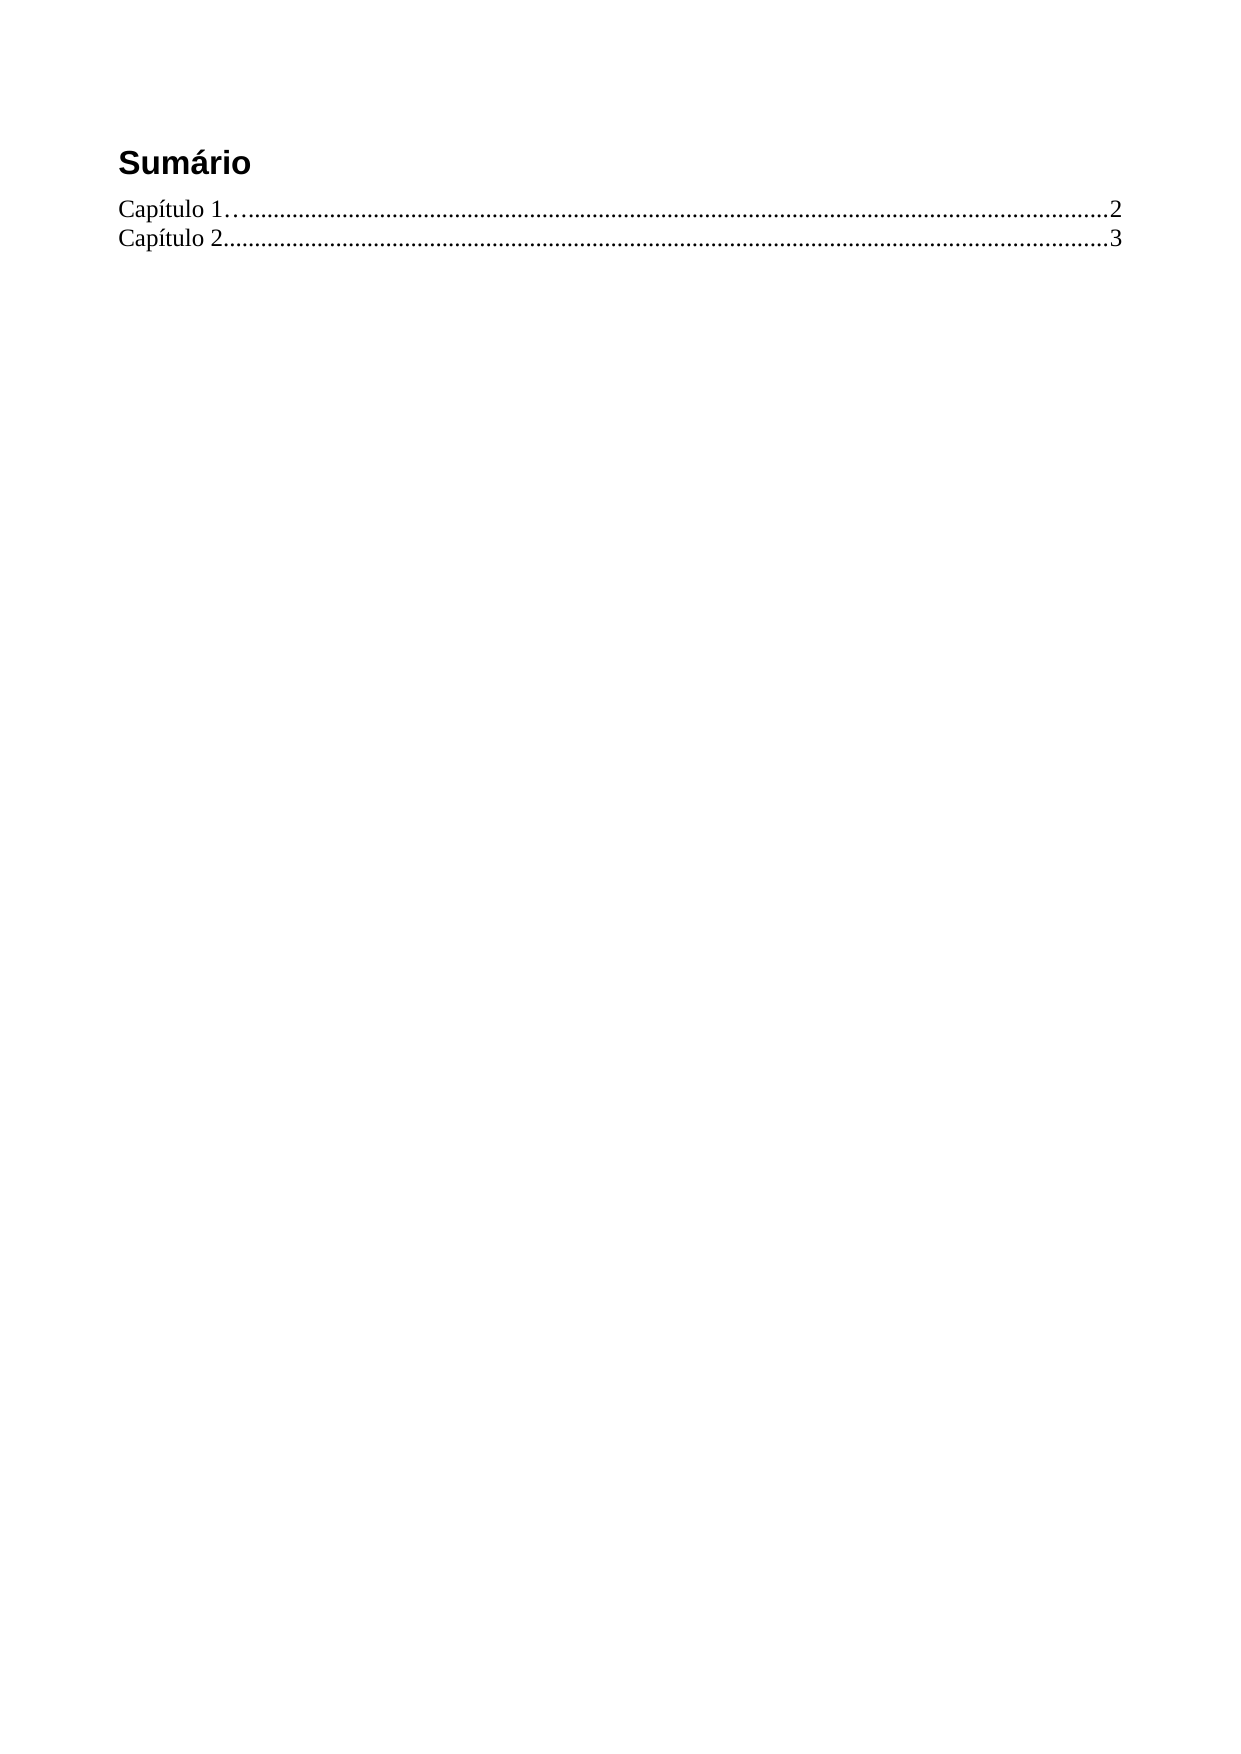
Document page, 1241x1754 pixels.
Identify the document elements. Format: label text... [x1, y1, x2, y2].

text Capítulo 2. 3 [118, 223, 1122, 252]
subtitle Sumário [118, 143, 1122, 182]
text Capítulo 1… 2 [118, 194, 1122, 223]
